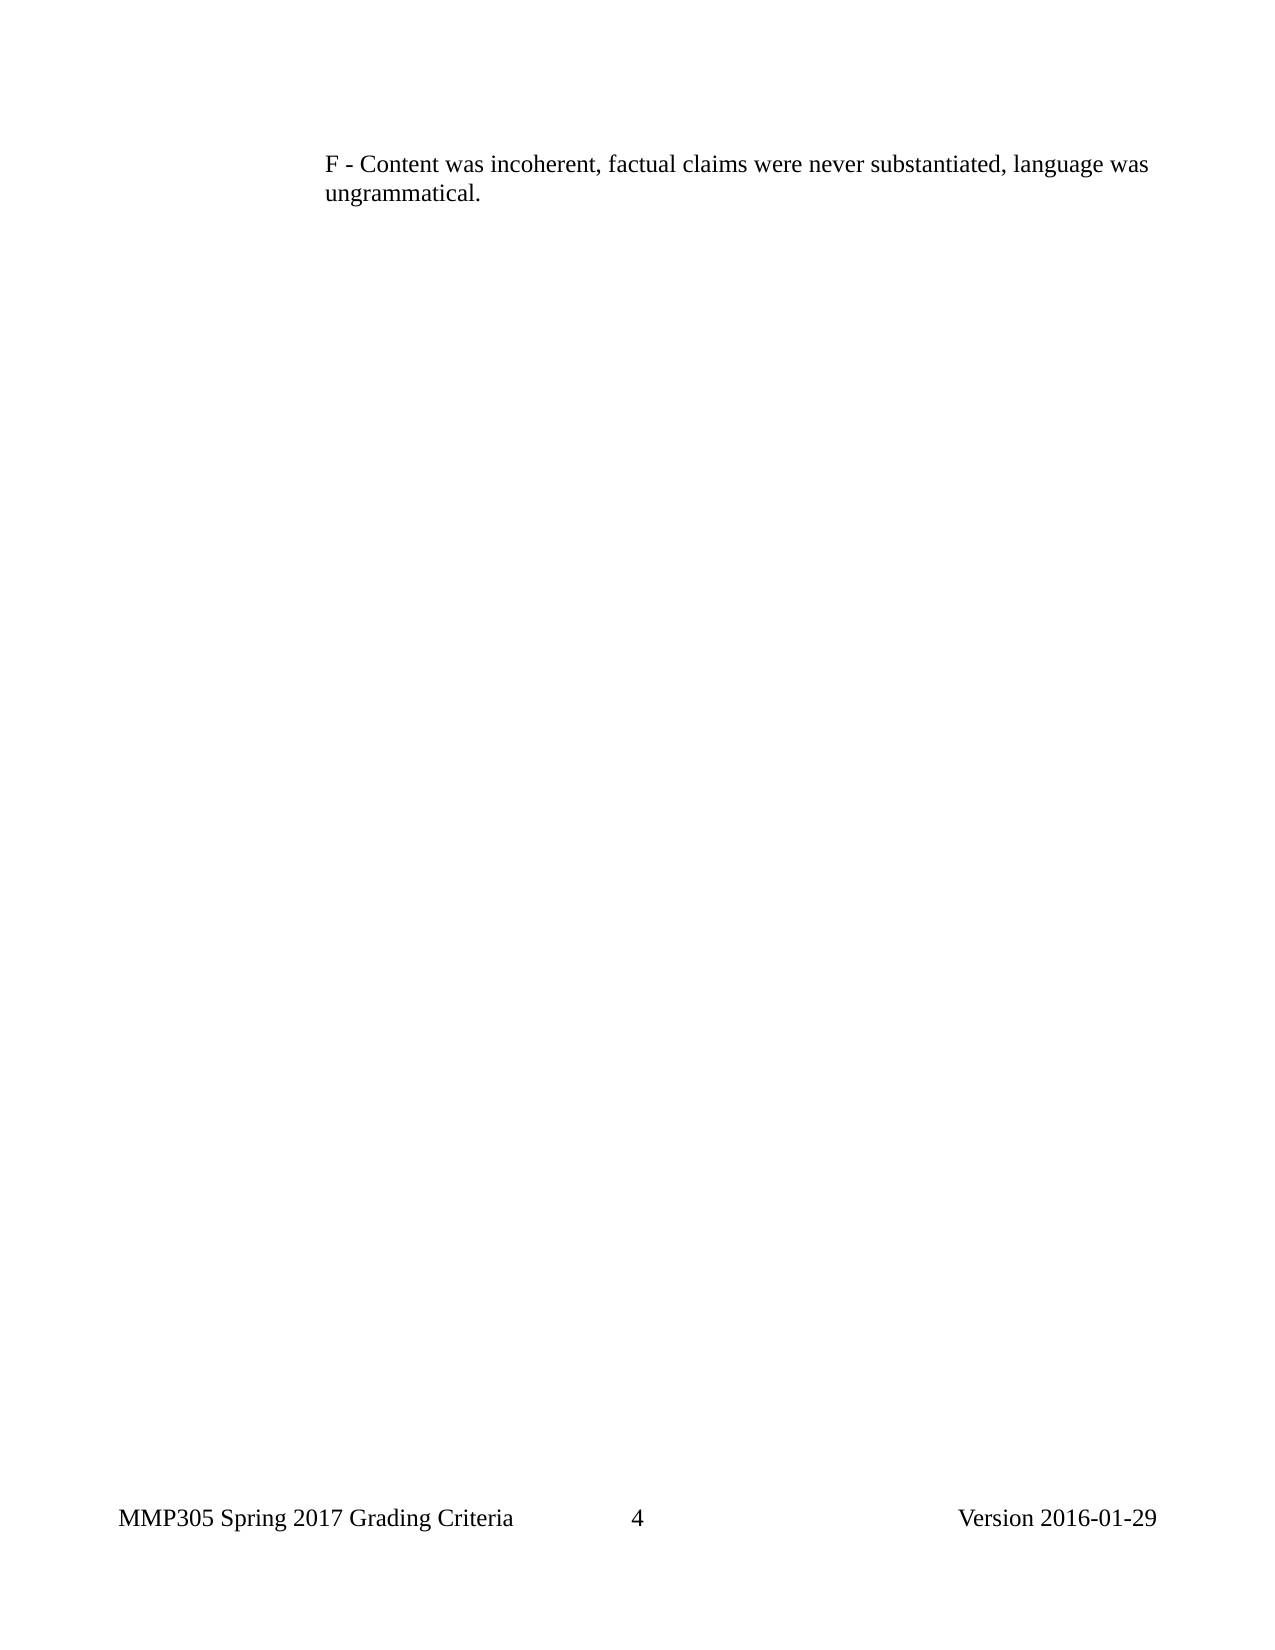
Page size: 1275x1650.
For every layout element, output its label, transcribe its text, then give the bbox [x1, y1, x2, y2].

table_cell F - Content was incoherent, factual claims were never substantiated, language was ungrammatical. [324, 118, 1157, 237]
table_cell [249, 118, 323, 237]
table_cell [117, 118, 248, 237]
